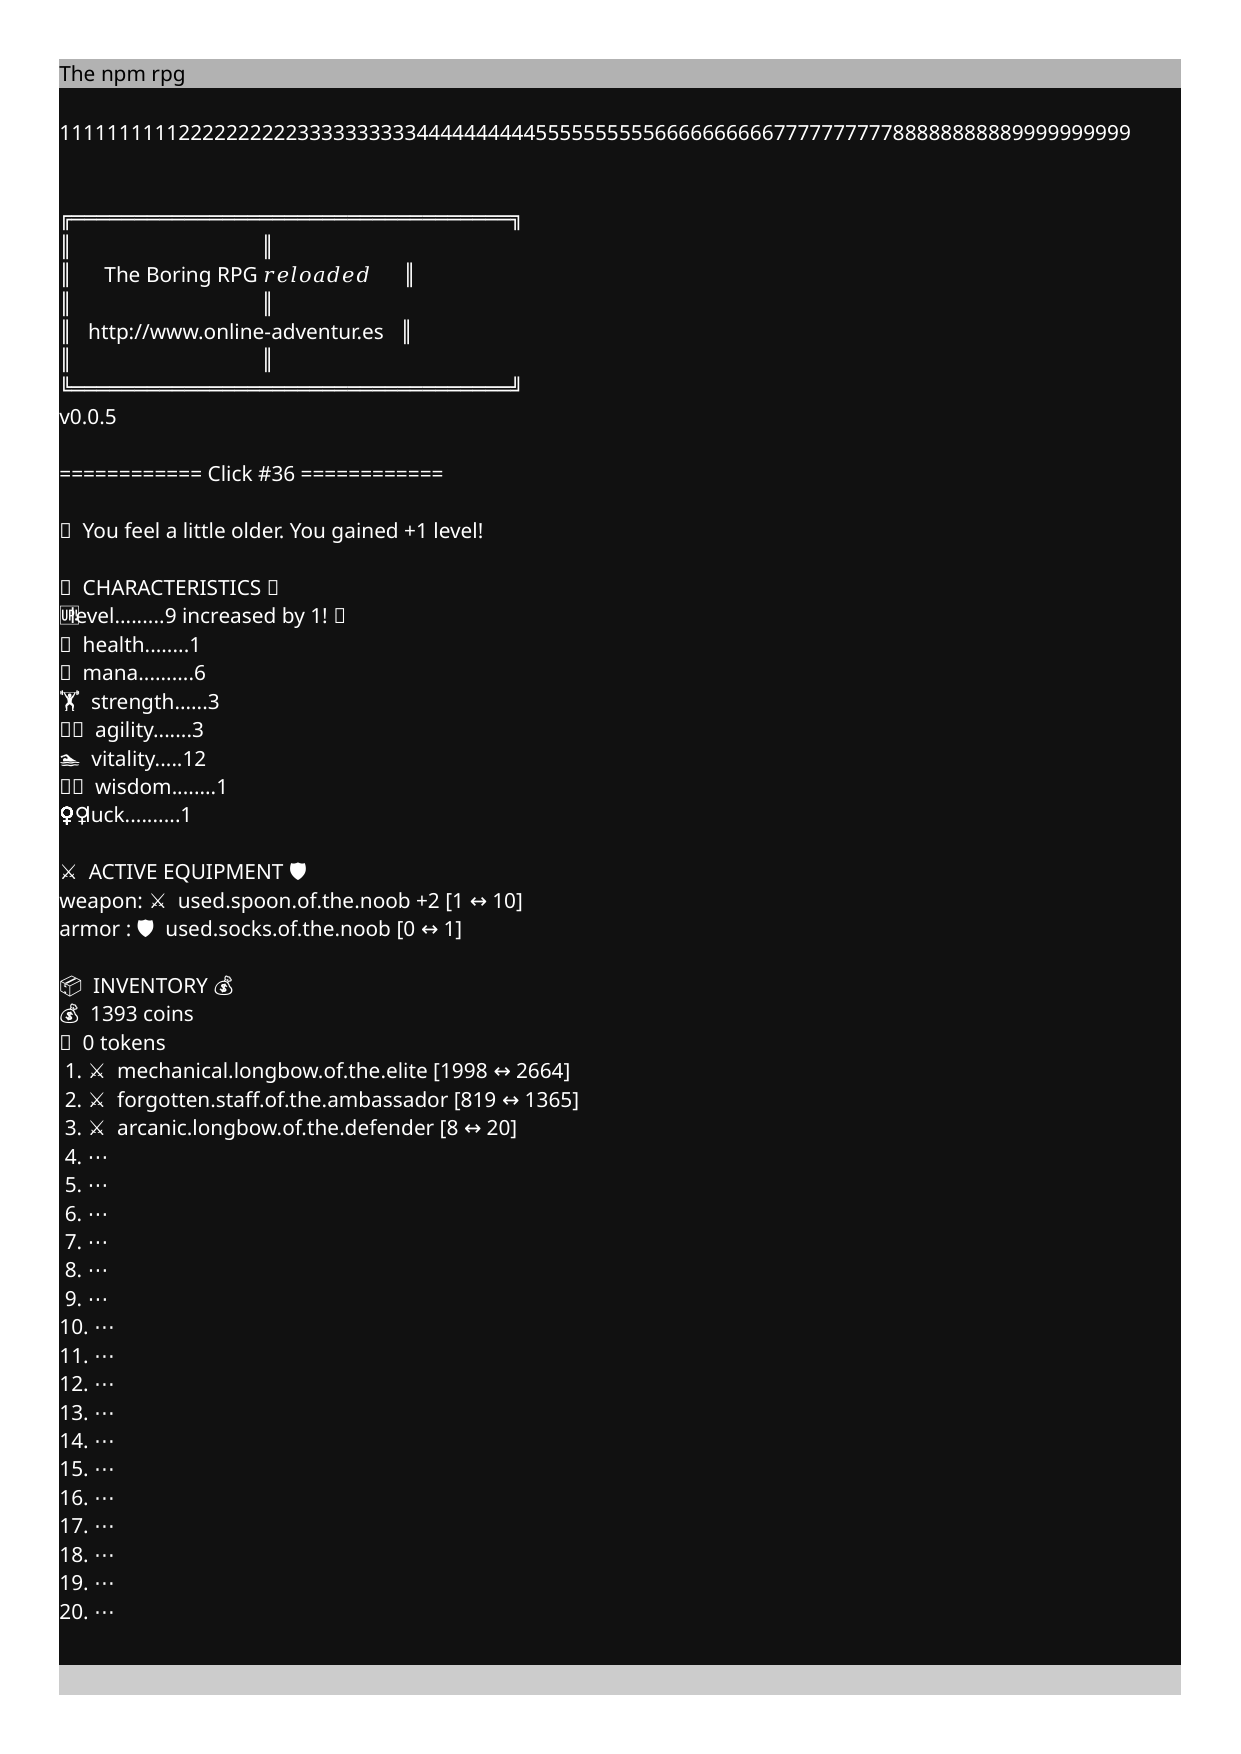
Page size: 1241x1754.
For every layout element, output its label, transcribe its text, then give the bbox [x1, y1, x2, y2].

text 111111111122222222223333333333444444444455555555556666666666777777777788888888889999999999 [59, 118, 1181, 146]
text 🙂 CHARACTERISTICS 💗 [59, 573, 1181, 601]
text ⚔ ACTIVE EQUIPMENT 🛡 [59, 857, 1181, 886]
text 19. ⋯ [59, 1568, 1181, 1597]
text 4. ⋯ [59, 1142, 1181, 1170]
text ║ The Boring RPG 𝑟𝑒𝑙𝑜𝑎𝑑𝑒𝑑 ║ [59, 260, 1181, 289]
text 👵🏽 wisdom........1 [59, 772, 1181, 801]
text 👶🏽 level.........9 increased by 1! 🆙 [59, 601, 1181, 630]
text 20. ⋯ [59, 1597, 1181, 1625]
text 2. ⚔ forgotten.staff.of.the.ambassador [819 ↔ 1365] [59, 1085, 1181, 1113]
text 3. ⚔ arcanic.longbow.of.the.defender [8 ↔ 20] [59, 1113, 1181, 1142]
text 11. ⋯ [59, 1341, 1181, 1369]
text 8. ⋯ [59, 1256, 1181, 1284]
text ║ ║ [59, 346, 1181, 374]
text ║ ║ [59, 289, 1181, 317]
text 💠 0 tokens [59, 1028, 1181, 1056]
text 📃 You feel a little older. You gained +1 level! [59, 516, 1181, 544]
text 5. ⋯ [59, 1170, 1181, 1199]
text ║ ║ [59, 232, 1181, 260]
text ============ Click #36 ============ [59, 459, 1181, 488]
text armor : 🛡 used.socks.of.the.noob [0 ↔ 1] [59, 914, 1181, 943]
text 🤸🏽 agility.......3 [59, 715, 1181, 744]
text 1. ⚔ mechanical.longbow.of.the.elite [1998 ↔ 2664] [59, 1056, 1181, 1085]
text 💙 mana..........6 [59, 658, 1181, 687]
text v0.0.5 [59, 402, 1181, 431]
text 9. ⋯ [59, 1284, 1181, 1312]
text 10. ⋯ [59, 1312, 1181, 1341]
text 🤹🏼‍♀️ luck..........1 [59, 801, 1181, 829]
text weapon: ⚔ used.spoon.of.the.noob +2 [1 ↔ 10] [59, 886, 1181, 914]
text 📦 INVENTORY 💰 [59, 971, 1181, 999]
text 💰 1393 coins [59, 999, 1181, 1028]
text ╚═══════════════════════════════════╝ [59, 374, 1181, 402]
text 💗 health........1 [59, 630, 1181, 658]
text 🏊🏽 vitality.....12 [59, 744, 1181, 772]
text 7. ⋯ [59, 1227, 1181, 1256]
text 12. ⋯ [59, 1369, 1181, 1398]
text ║ http://www.online-adventur.es ║ [59, 317, 1181, 346]
text 15. ⋯ [59, 1454, 1181, 1483]
text 18. ⋯ [59, 1540, 1181, 1568]
text 🏋🏽 strength......3 [59, 687, 1181, 715]
text 14. ⋯ [59, 1426, 1181, 1454]
text 13. ⋯ [59, 1398, 1181, 1426]
text 17. ⋯ [59, 1511, 1181, 1540]
text 6. ⋯ [59, 1199, 1181, 1227]
text 16. ⋯ [59, 1483, 1181, 1511]
text ╔═══════════════════════════════════╗ [59, 203, 1181, 232]
